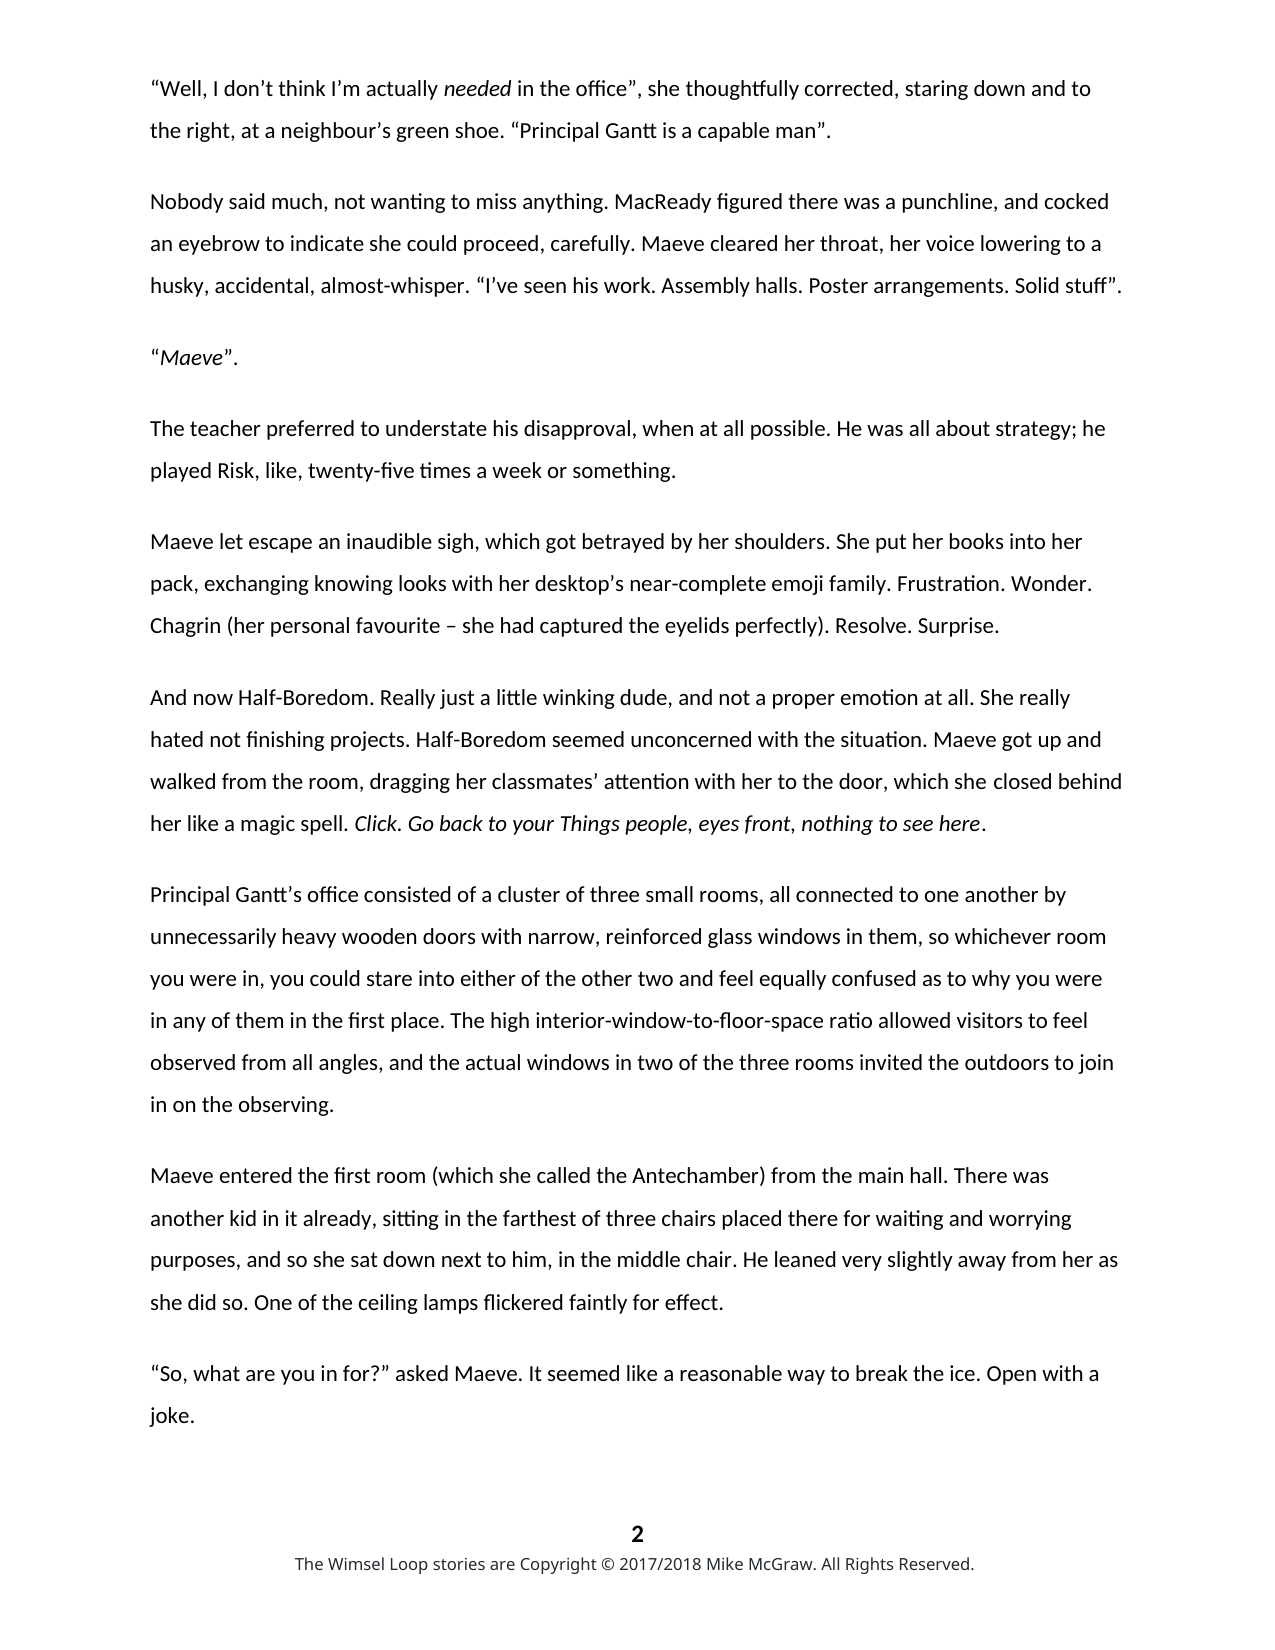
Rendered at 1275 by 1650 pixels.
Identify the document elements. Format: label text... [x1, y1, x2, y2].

text “Maeve”. [150, 343, 1125, 371]
text “Well, I don’t think I’m actually needed in the office”, she thoughtfully corrected, staring down and to the right, at a neighbour’s green shoe. “Principal Gantt is a capable man”. [150, 74, 1125, 144]
text Nobody said much, not wanting to miss anything. MacReady figured there was a punchline, and cocked an eyebrow to indicate she could proceed, carefully. Maeve cleared her throat, her voice lowering to a husky, accidental, almost-whisper. “I’ve seen his work. Assembly halls. Poster arrangements. Solid stuff”. [150, 187, 1125, 299]
text Maeve entered the first room (which she called the Antechamber) from the main hall. There was another kid in it already, sitting in the farthest of three chairs placed there for waiting and worrying purposes, and so she sat down next to him, in the middle chair. He leaned very slightly away from her as she did so. One of the ceiling lamps flickered faintly for effect. [150, 1162, 1125, 1316]
text And now Half-Boredom. Really just a little winking dude, and not a proper emotion at all. She really hated not finishing projects. Half-Boredom seemed unconcerned with the situation. Maeve got up and walked from the room, dragging her classmates’ attention with her to the door, which she closed behind her like a magic spell. Click. Go back to your Things people, eyes front, nothing to see here. [150, 683, 1125, 837]
text The teacher preferred to understate his disapproval, when at all possible. He was all about strategy; he played Risk, like, twenty-five times a week or something. [150, 414, 1125, 484]
text Maeve let escape an inaudible sigh, which got betrayed by her shoulders. She put her books into her pack, exchanging knowing looks with her desktop’s near-complete emoji family. Frustration. Wonder. Chagrin (her personal favourite – she had captured the eyelids perfectly). Resolve. Surprise. [150, 527, 1125, 639]
text “So, what are you in for?” asked Maeve. It seemed like a reasonable way to break the ice. Open with a joke. [150, 1359, 1125, 1429]
text Principal Gantt’s office consisted of a cluster of three small rooms, all connected to one another by unnecessarily heavy wooden doors with narrow, reinforced glass windows in them, so whichever room you were in, you could stare into either of the other two and feel equally confused as to why you were in any of them in the first place. The high interior-window-to-floor-space ratio allowed visitors to feel observed from all angles, and the actual windows in two of the three rooms invited the outdoors to join in on the observing. [150, 880, 1125, 1118]
